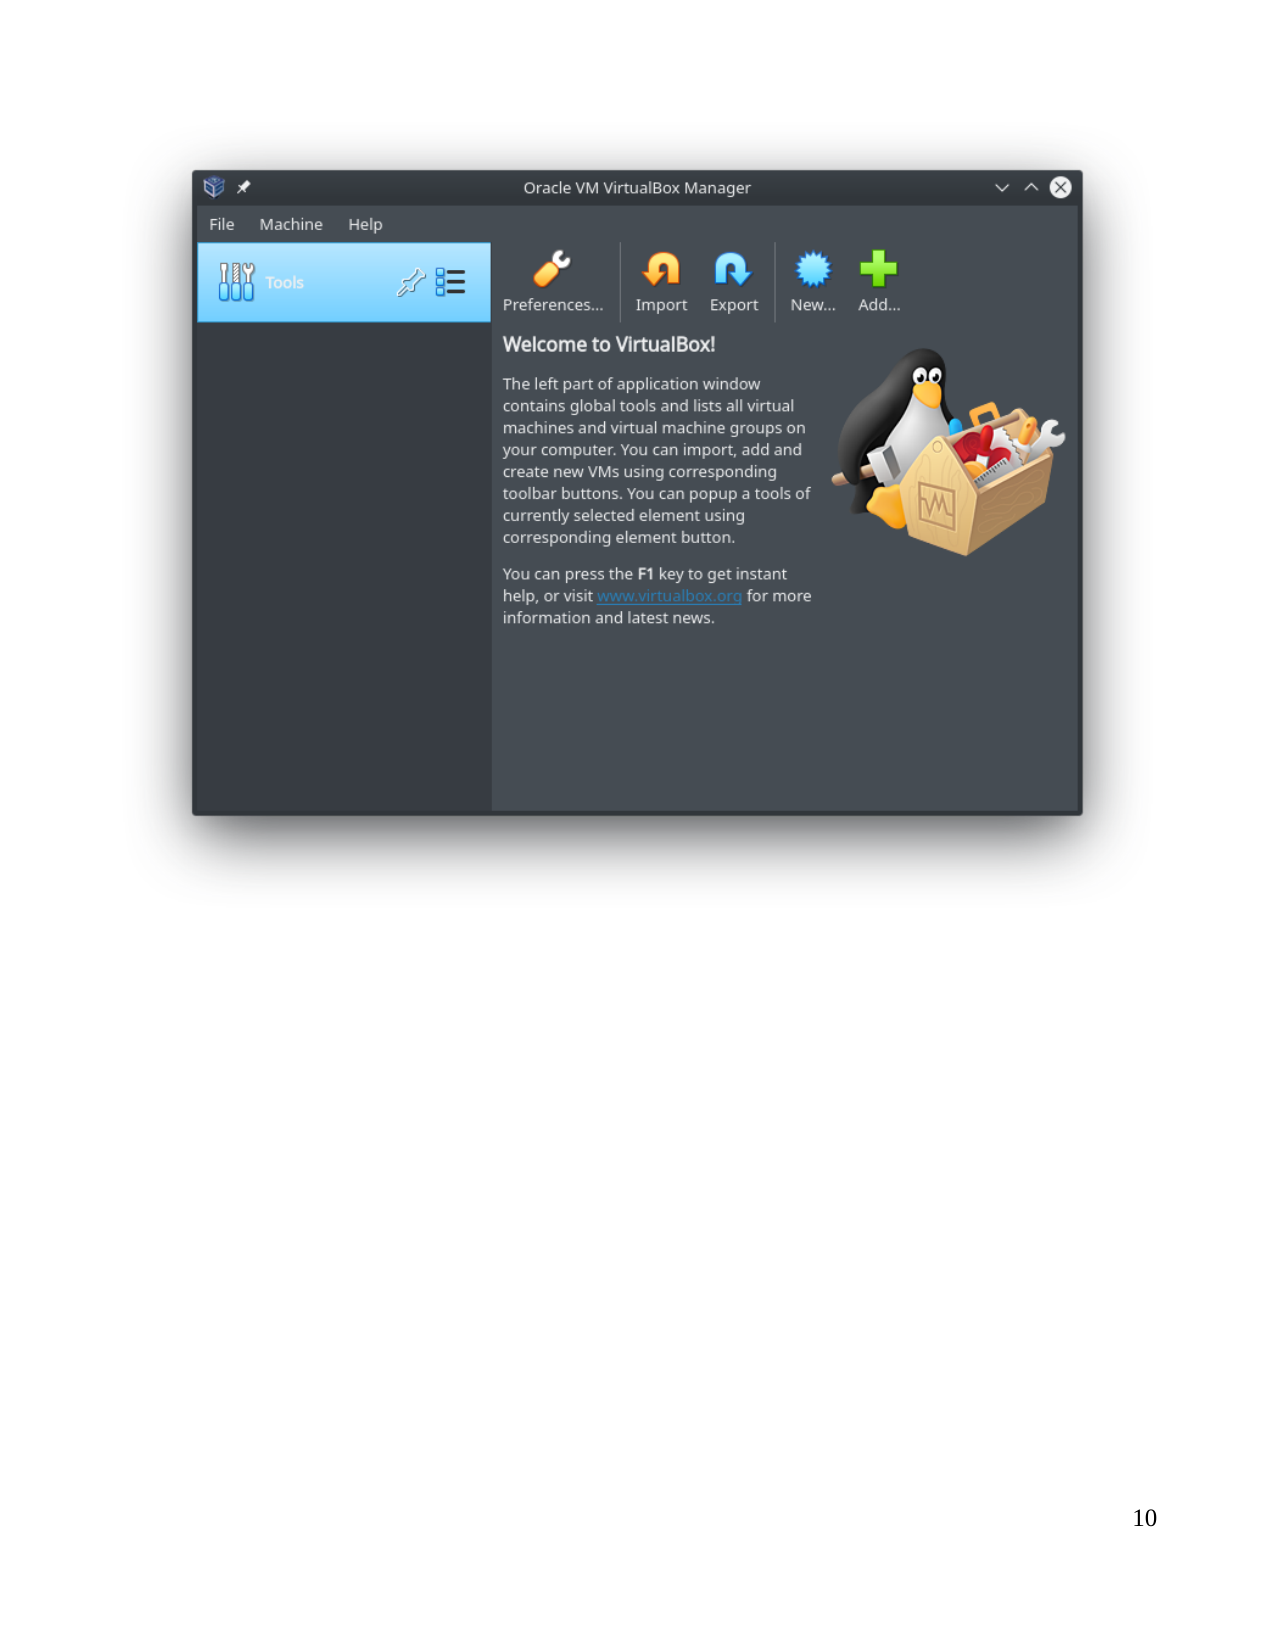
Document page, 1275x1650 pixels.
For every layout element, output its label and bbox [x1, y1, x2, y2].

picture [118, 118, 1157, 912]
